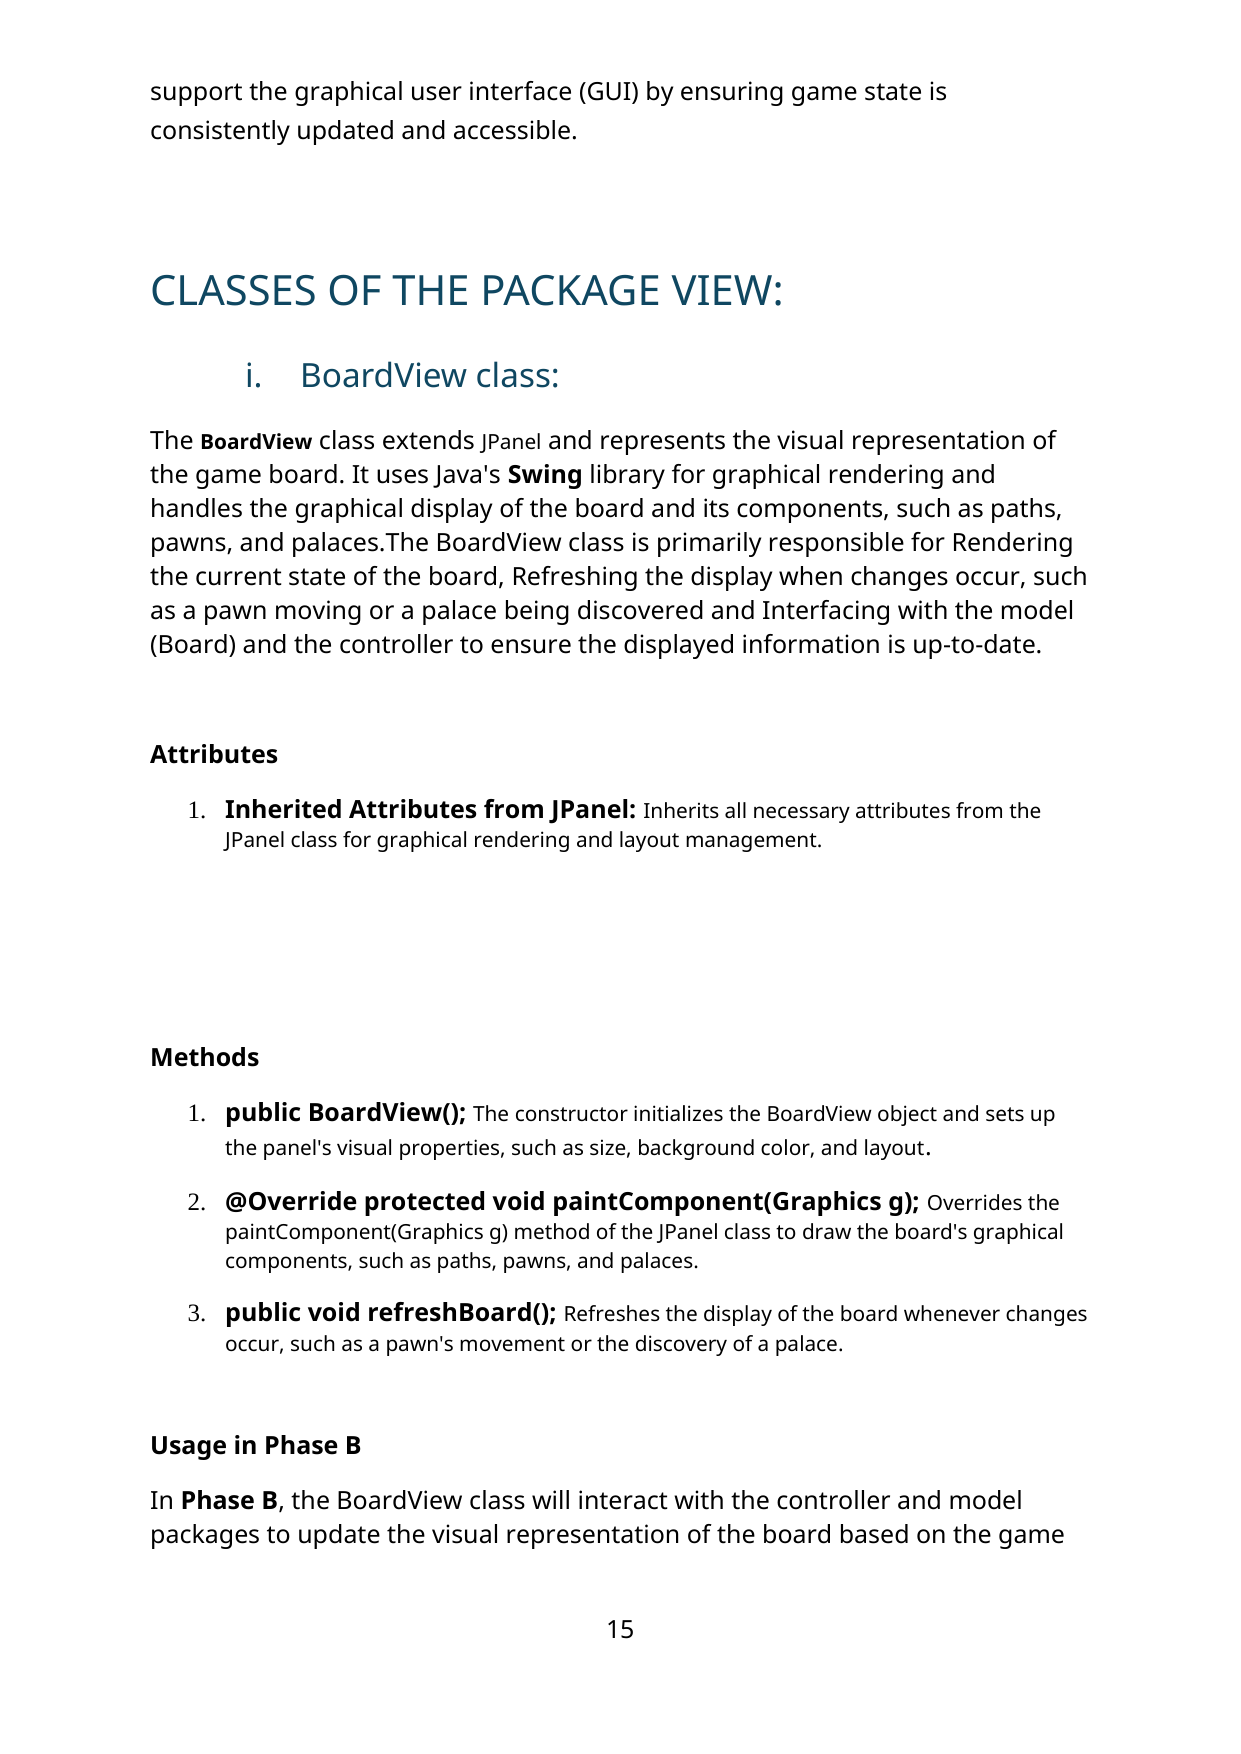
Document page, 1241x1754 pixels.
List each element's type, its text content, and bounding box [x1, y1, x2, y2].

list public void refreshBoard(); Refreshes the display of the board whenever changes occur, such as a pawn's movement or the discovery of a palace. [187, 1295, 1090, 1357]
list public BoardView(); The constructor initializes the BoardView object and sets up the panel's visual properties, such as size, background color, and layout. [187, 1094, 1090, 1162]
list Inherited Attributes from JPanel: Inherits all necessary attributes from the JPanel class for graphical rendering and layout management. [187, 791, 1090, 854]
subtitle BoardView class: [262, 351, 1090, 397]
text In Phase B, the BoardView class will interact with the controller and model packages to update the visual representation of the board based on the game [150, 1482, 1090, 1551]
text The BoardView class extends JPanel and represents the visual representation of the game board. It uses Java's Swing library for graphical rendering and handles the graphical display of the board and its components, such as paths, pawns, and palaces.The BoardView class is primarily responsible for Rendering the current state of the board, Refreshing the display when changes occur, such as a pawn moving or a palace being discovered and Interfacing with the model (Board) and the controller to ensure the displayed information is up-to-date. [150, 422, 1090, 661]
text Methods [150, 1039, 1090, 1073]
subtitle CLASSES OF THE PACKAGE VIEW: [150, 261, 1090, 318]
text support the graphical user interface (GUI) by ensuring game state is consistently updated and accessible. [150, 74, 1090, 147]
list @Override protected void paintComponent(Graphics g); Overrides the paintComponent(Graphics g) method of the JPanel class to draw the board's graphical components, such as paths, pawns, and palaces. [187, 1183, 1090, 1274]
text Usage in Phase B [150, 1428, 1090, 1462]
text Attributes [150, 736, 1090, 771]
